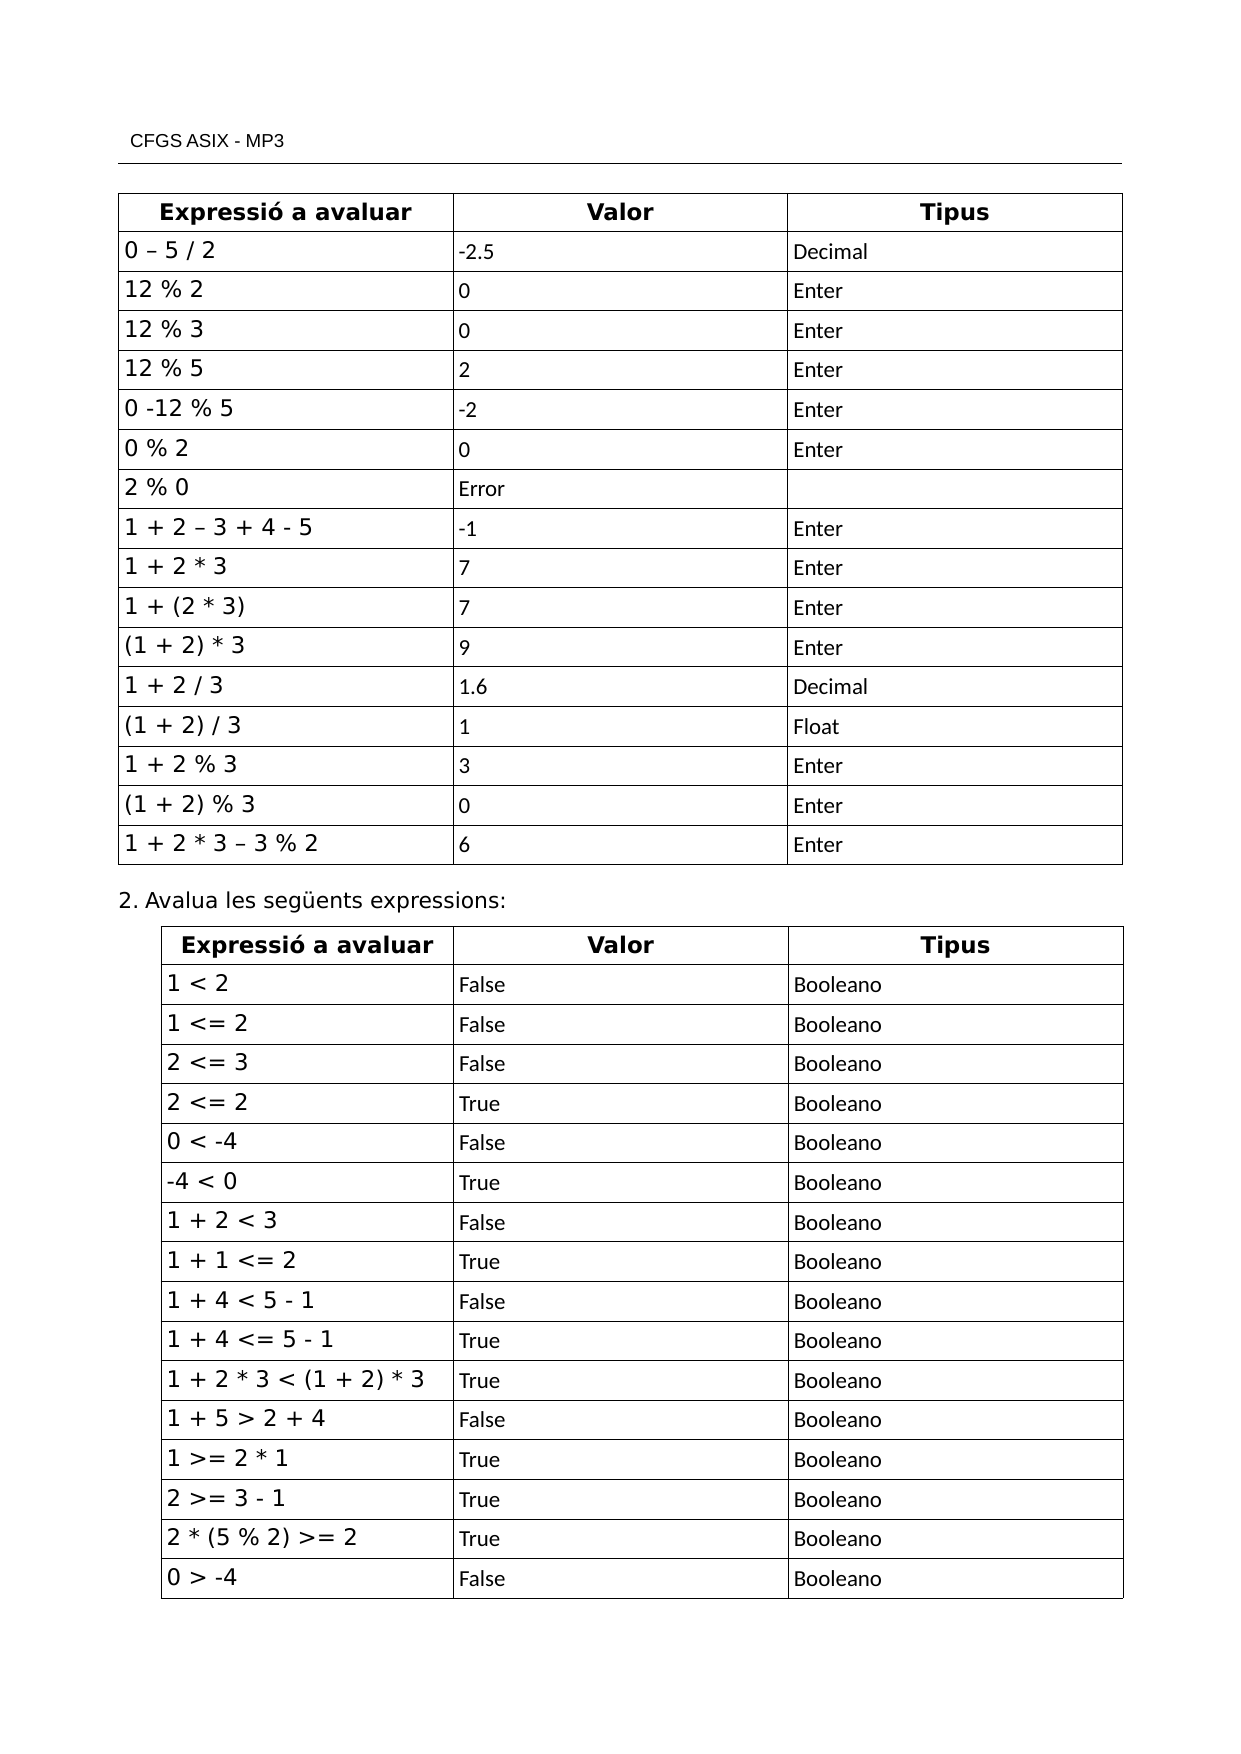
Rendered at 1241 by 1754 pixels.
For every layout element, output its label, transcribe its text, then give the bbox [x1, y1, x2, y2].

table_cell True [454, 1480, 788, 1518]
table_cell Enter [788, 351, 1122, 389]
table_cell Decimal [788, 667, 1122, 706]
table_cell True [454, 1242, 788, 1281]
list Avalua les següents expressions: [118, 888, 1122, 914]
table_cell 2 * (5 % 2) >= 2 [162, 1520, 453, 1558]
table_cell 3 [454, 747, 787, 785]
table_cell 1 + 4 < 5 - 1 [162, 1282, 453, 1321]
table_cell Booleano [789, 1203, 1123, 1241]
table_cell 2 <= 3 [162, 1045, 453, 1083]
table_header Tipus [788, 194, 1122, 231]
table_cell Booleano [789, 965, 1123, 1004]
table_cell -2.5 [454, 232, 787, 271]
table_header Valor [454, 194, 787, 231]
table_cell True [454, 1322, 788, 1360]
table_cell False [454, 1124, 788, 1162]
table_cell [788, 470, 1122, 508]
table_header Valor [454, 927, 788, 964]
table_cell Booleano [789, 1480, 1123, 1518]
table_cell 2 <= 2 [162, 1084, 453, 1123]
table_cell 1 < 2 [162, 965, 453, 1004]
table_cell False [454, 1282, 788, 1321]
table_cell 0 < -4 [162, 1124, 453, 1162]
table_cell Decimal [788, 232, 1122, 271]
table_cell Enter [788, 430, 1122, 468]
table_cell False [454, 1203, 788, 1241]
table_cell False [454, 1045, 788, 1083]
table_cell Enter [788, 311, 1122, 350]
table_cell True [454, 1361, 788, 1400]
table_cell 1 + 1 <= 2 [162, 1242, 453, 1281]
table_cell Booleano [789, 1005, 1123, 1043]
table_cell Booleano [789, 1401, 1123, 1439]
table_cell 1.6 [454, 667, 787, 706]
table_cell Enter [788, 549, 1122, 587]
table_cell Booleano [789, 1322, 1123, 1360]
table_cell True [454, 1520, 788, 1558]
table_cell 1 + 5 > 2 + 4 [162, 1401, 453, 1439]
table_cell True [454, 1084, 788, 1123]
table_cell Booleano [789, 1163, 1123, 1202]
table_cell 2 % 0 [119, 470, 453, 508]
table_cell 1 + (2 * 3) [119, 588, 453, 627]
table_cell 1 + 2 * 3 – 3 % 2 [119, 826, 453, 864]
table_cell 9 [454, 628, 787, 666]
table_cell Error [454, 470, 787, 508]
table_header Tipus [789, 927, 1123, 964]
table_cell 1 [454, 707, 787, 746]
table_cell Enter [788, 588, 1122, 627]
table_cell Booleano [789, 1520, 1123, 1558]
table_header Expressió a avaluar [119, 194, 453, 231]
table_cell Enter [788, 628, 1122, 666]
table_cell 1 + 4 <= 5 - 1 [162, 1322, 453, 1360]
table_cell 2 >= 3 - 1 [162, 1480, 453, 1518]
table_cell False [454, 965, 788, 1004]
table_cell 1 + 2 % 3 [119, 747, 453, 785]
table_cell Booleano [789, 1282, 1123, 1321]
table_cell 0 % 2 [119, 430, 453, 468]
table_cell 12 % 3 [119, 311, 453, 350]
table_cell False [454, 1559, 788, 1598]
table_cell Booleano [789, 1124, 1123, 1162]
table_cell 1 >= 2 * 1 [162, 1440, 453, 1479]
table_cell Booleano [789, 1045, 1123, 1083]
table_cell 7 [454, 588, 787, 627]
table_cell 1 + 2 < 3 [162, 1203, 453, 1241]
table_cell 7 [454, 549, 787, 587]
table_cell Booleano [789, 1242, 1123, 1281]
table_header Expressió a avaluar [162, 927, 453, 964]
table_cell Enter [788, 747, 1122, 785]
table_cell Booleano [789, 1559, 1123, 1598]
table_cell -4 < 0 [162, 1163, 453, 1202]
table_cell 0 [454, 311, 787, 350]
table_cell Enter [788, 390, 1122, 429]
table_cell 0 [454, 430, 787, 468]
table_cell 1 + 2 – 3 + 4 - 5 [119, 509, 453, 548]
table_cell Booleano [789, 1084, 1123, 1123]
table_cell (1 + 2) / 3 [119, 707, 453, 746]
table_cell False [454, 1005, 788, 1043]
table_cell True [454, 1440, 788, 1479]
table_cell -2 [454, 390, 787, 429]
table_cell 2 [454, 351, 787, 389]
table_cell (1 + 2) * 3 [119, 628, 453, 666]
table_cell -1 [454, 509, 787, 548]
table_cell 1 + 2 * 3 [119, 549, 453, 587]
table_cell (1 + 2) % 3 [119, 786, 453, 825]
table_cell 0 [454, 272, 787, 310]
table_cell Float [788, 707, 1122, 746]
table_cell Enter [788, 509, 1122, 548]
table_cell 0 – 5 / 2 [119, 232, 453, 271]
table_cell Booleano [789, 1361, 1123, 1400]
table_cell 0 > -4 [162, 1559, 453, 1598]
table_cell True [454, 1163, 788, 1202]
table_cell 1 <= 2 [162, 1005, 453, 1043]
table_cell 12 % 2 [119, 272, 453, 310]
table_cell False [454, 1401, 788, 1439]
table_cell 0 -12 % 5 [119, 390, 453, 429]
table_cell 12 % 5 [119, 351, 453, 389]
table_cell Enter [788, 826, 1122, 864]
table_cell Booleano [789, 1440, 1123, 1479]
table_cell 1 + 2 / 3 [119, 667, 453, 706]
table_cell Enter [788, 786, 1122, 825]
table_cell 6 [454, 826, 787, 864]
table_cell Enter [788, 272, 1122, 310]
table_cell 0 [454, 786, 787, 825]
table_cell 1 + 2 * 3 < (1 + 2) * 3 [162, 1361, 453, 1400]
